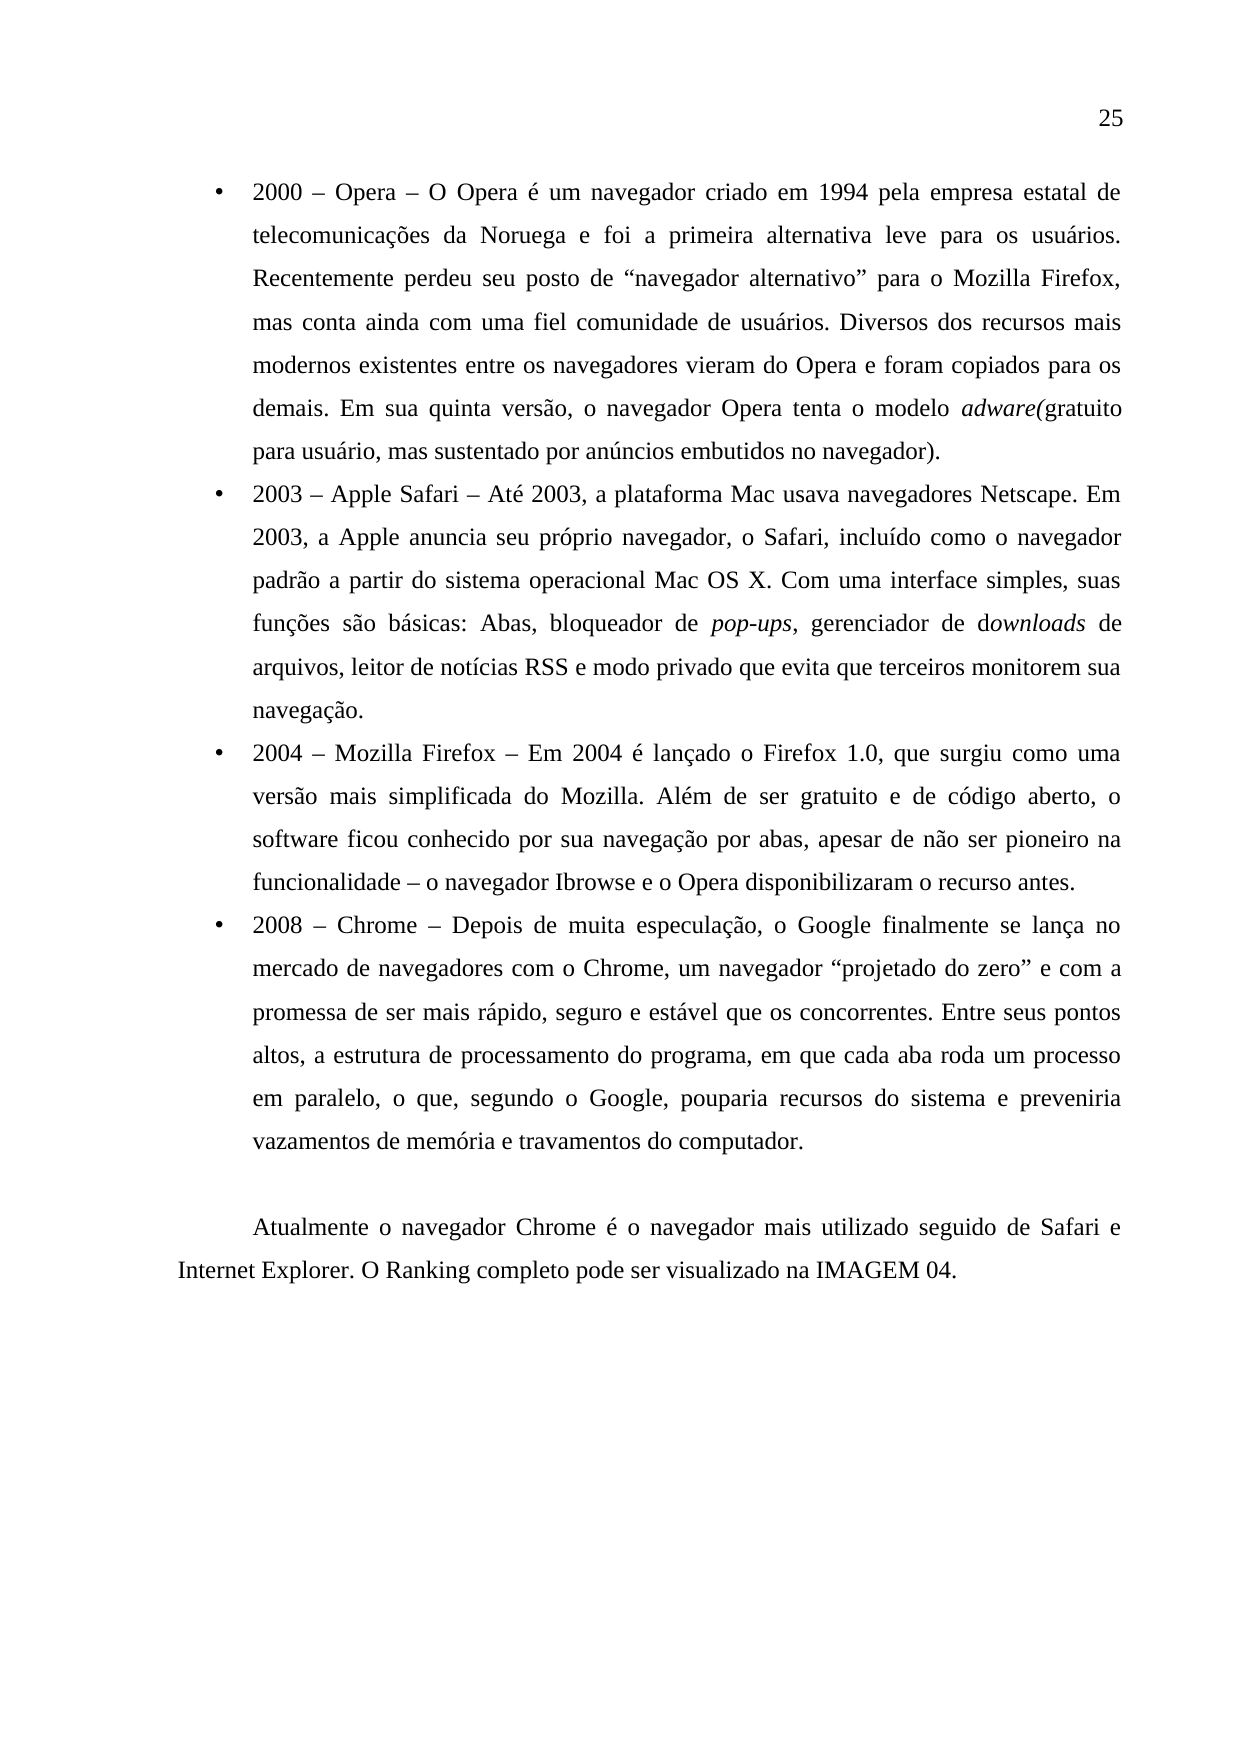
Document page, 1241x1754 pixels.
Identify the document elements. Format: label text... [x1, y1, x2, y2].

list 2008 – Chrome – Depois de muita especulação, o Google finalmente se lança no mercado de navegadores com o Chrome, um navegador “projetado do zero” e com a promessa de ser mais rápido, seguro e estável que os concorrentes. Entre seus pontos altos, a estrutura de processamento do programa, em que cada aba roda um processo em paralelo, o que, segundo o Google, pouparia recursos do sistema e preveniria vazamentos de memória e travamentos do computador. [215, 910, 1122, 1155]
list 2004 – Mozilla Firefox – Em 2004 é lançado o Firefox 1.0, que surgiu como uma versão mais simplificada do Mozilla. Além de ser gratuito e de código aberto, o software ficou conhecido por sua navegação por abas, apesar de não ser pioneiro na funcionalidade – o navegador Ibrowse e o Opera disponibilizaram o recurso antes. [215, 738, 1122, 896]
list 2000 – Opera – O Opera é um navegador criado em 1994 pela empresa estatal de telecomunicações da Noruega e foi a primeira alternativa leve para os usuários. Recentemente perdeu seu posto de “navegador alternativo” para o Mozilla Firefox, mas conta ainda com uma fiel comunidade de usuários. Diversos dos recursos mais modernos existentes entre os navegadores vieram do Opera e foram copiados para os demais. Em sua quinta versão, o navegador Opera tenta o modelo adware(gratuito para usuário, mas sustentado por anúncios embutidos no navegador). [215, 177, 1122, 465]
list 2003 – Apple Safari – Até 2003, a plataforma Mac usava navegadores Netscape. Em 2003, a Apple anuncia seu próprio navegador, o Safari, incluído como o navegador padrão a partir do sistema operacional Mac OS X. Com uma interface simples, suas funções são básicas: Abas, bloqueador de pop-ups, gerenciador de downloads de arquivos, leitor de notícias RSS e modo privado que evita que terceiros monitorem sua navegação. [215, 479, 1122, 723]
text Atualmente o navegador Chrome é o navegador mais utilizado seguido de Safari e Internet Explorer. O Ranking completo pode ser visualizado na IMAGEM 04. [177, 1212, 1122, 1284]
